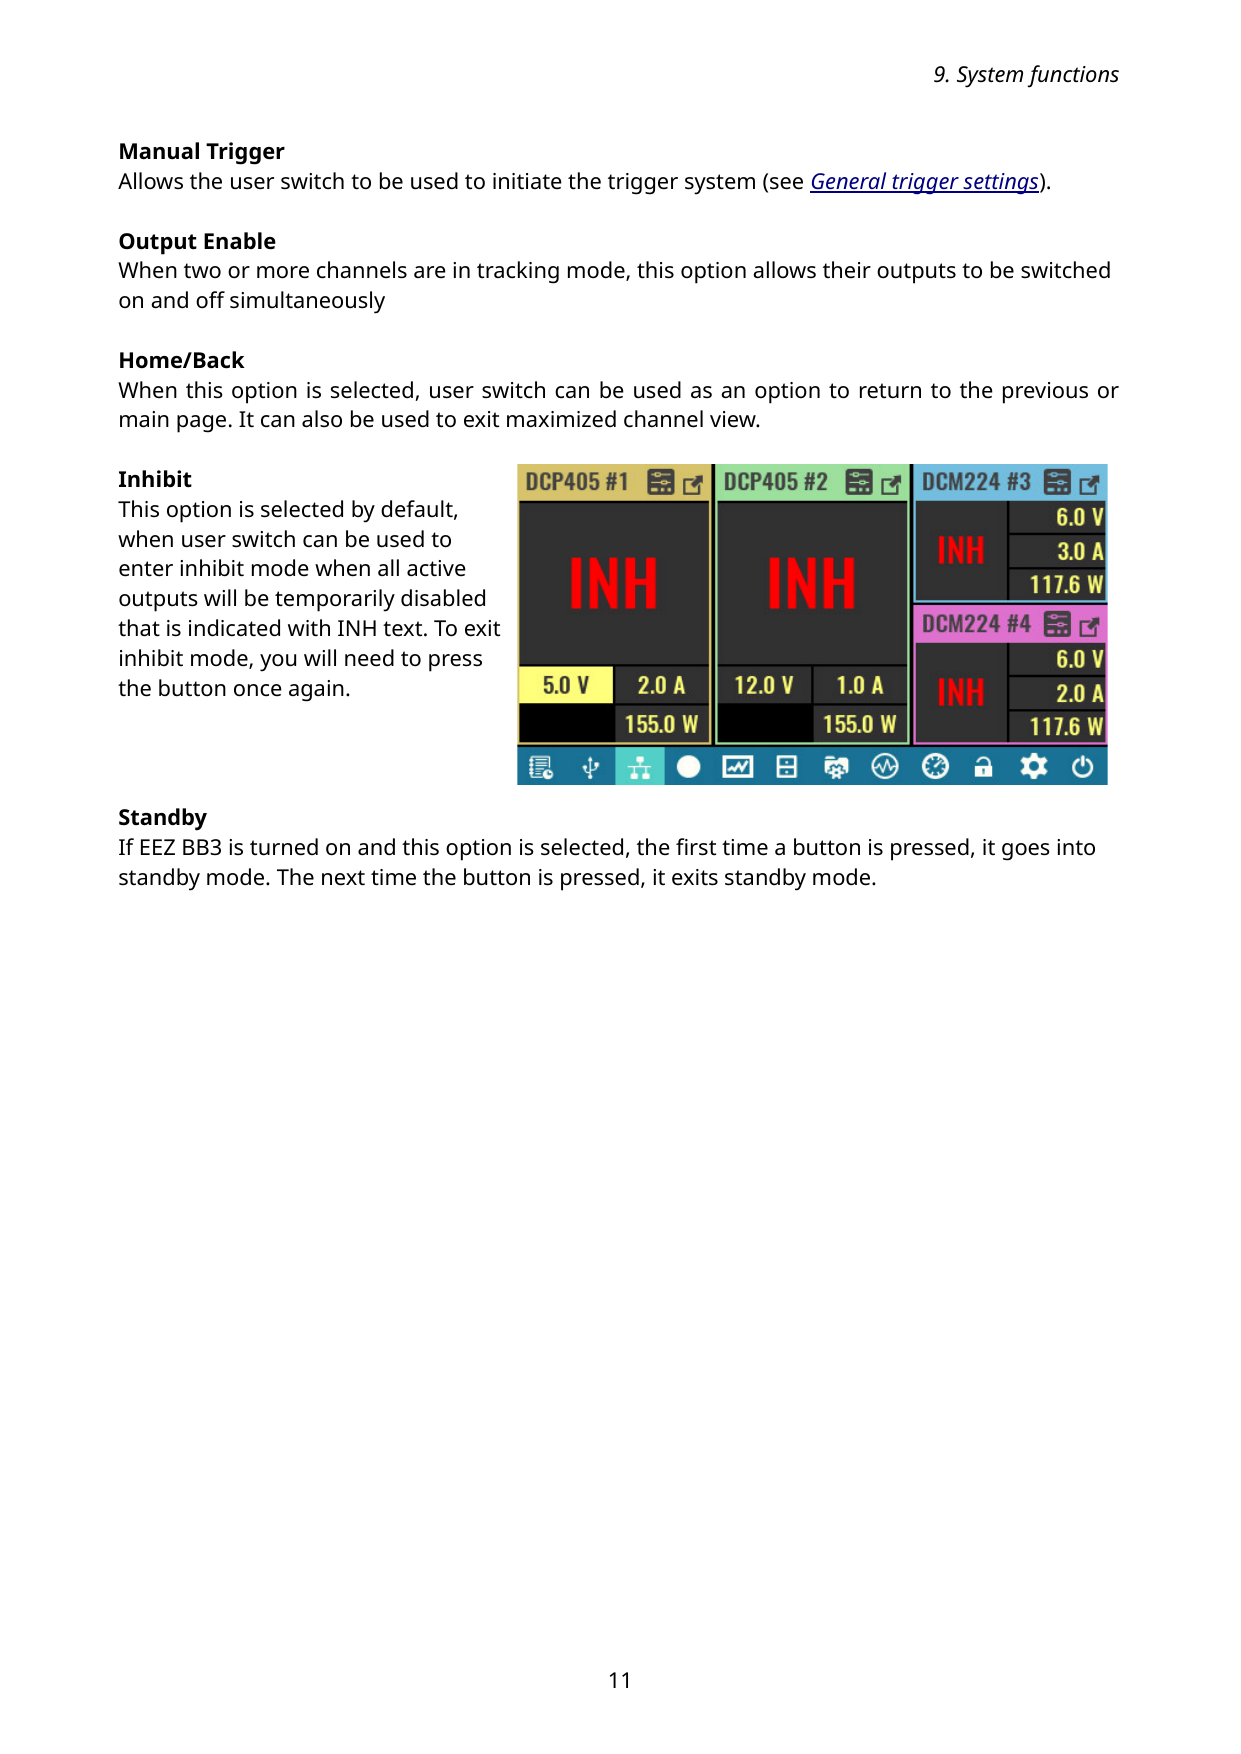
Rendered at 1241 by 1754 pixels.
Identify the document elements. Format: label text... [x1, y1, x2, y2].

text Manual Trigger [118, 136, 1122, 166]
text When two or more channels are in tracking mode, this option allows their outputs to be switched on and off simultaneously [118, 256, 1122, 315]
table_header Inhibit This option is selected by default, when user switch can be used to enter inhibit mode when all active outputs will be temporarily disabled that is indicated with INH text. To exit inhibit mode, you will need to press the button once again. [118, 464, 502, 802]
text Home/Back [118, 345, 1122, 375]
text When this option is selected, user switch can be used as an option to return to the previous or main page. It can also be used to exit maximized channel view. [118, 375, 1122, 434]
picture [517, 464, 1108, 785]
text If EEZ BB3 is turned on and this option is selected, the first time a button is pressed, it goes into standby mode. The next time the button is pressed, it exits standby mode. [118, 832, 1122, 891]
text Allows the user switch to be used to initiate the trigger system (see General trigger settings). [118, 166, 1122, 196]
table_header [502, 464, 1123, 802]
text Output Enable [118, 226, 1122, 256]
text Standby [118, 802, 1122, 832]
